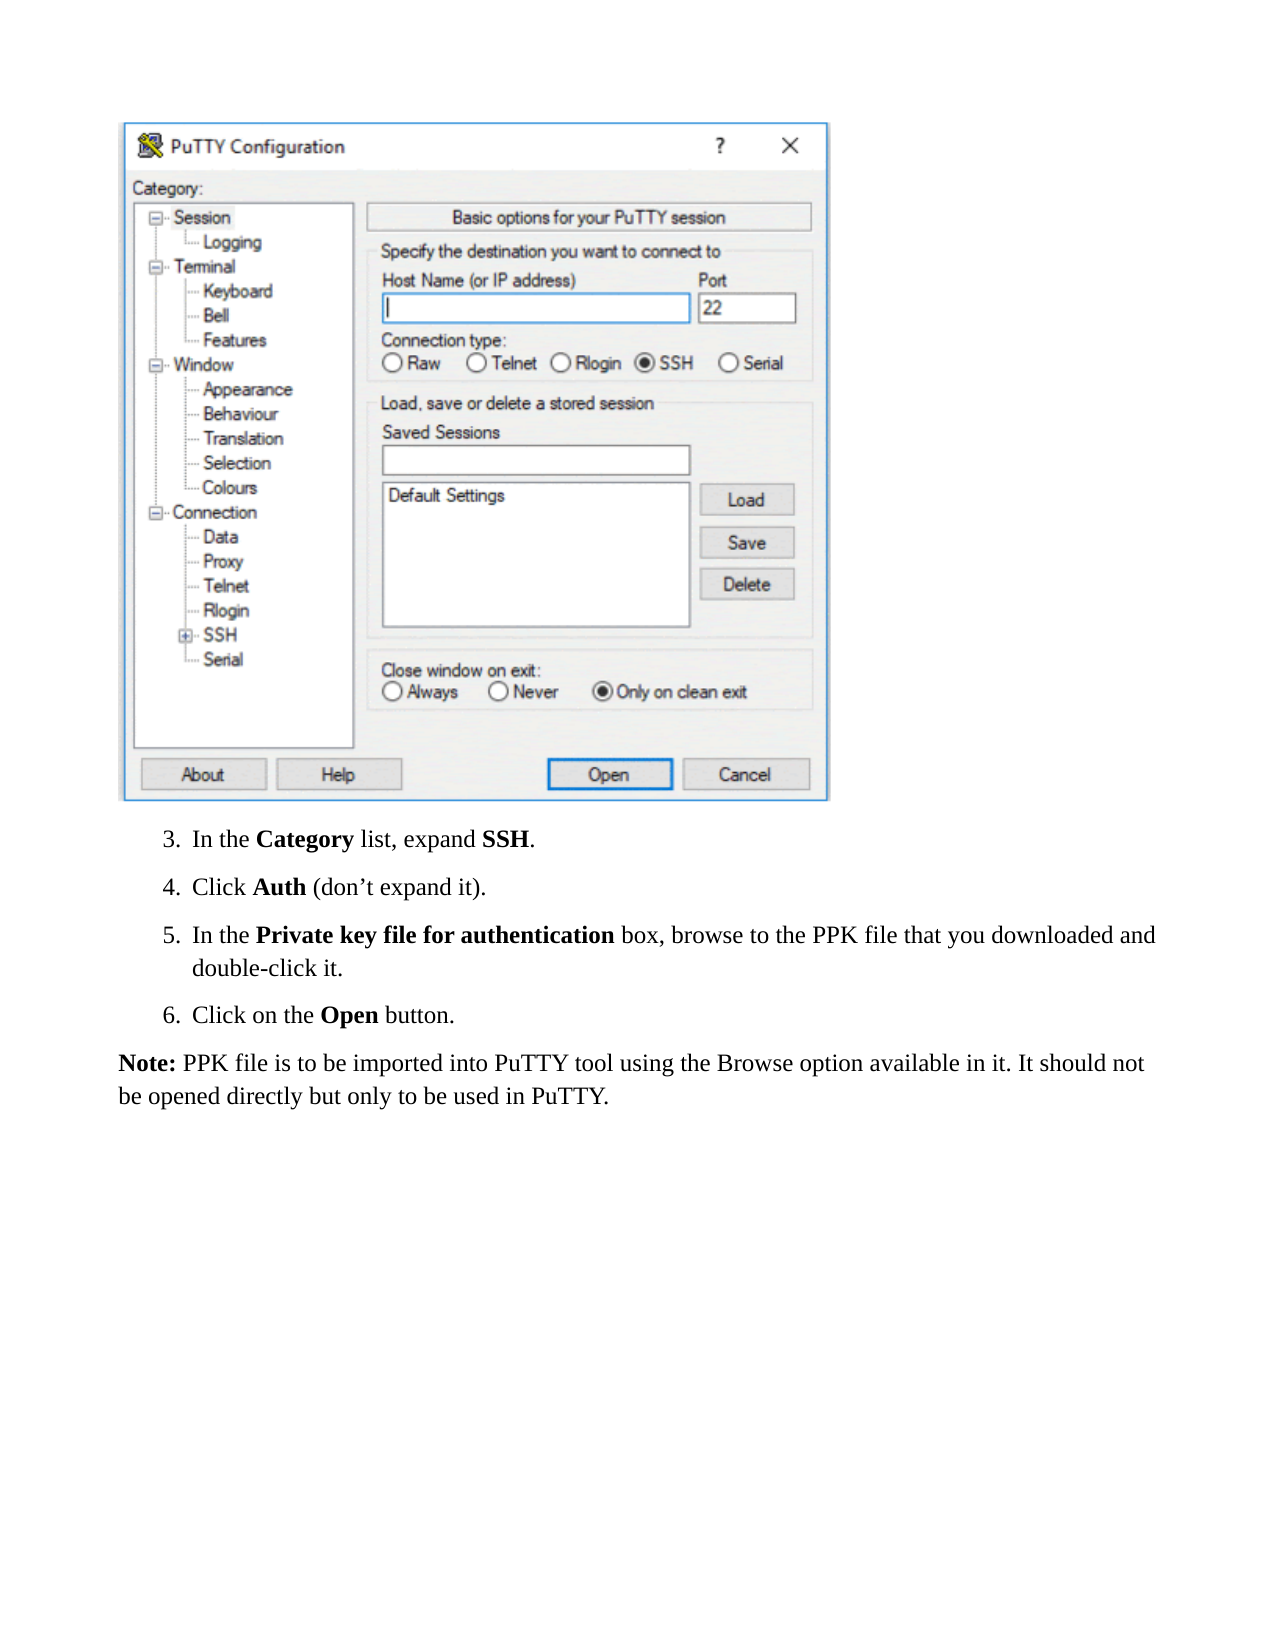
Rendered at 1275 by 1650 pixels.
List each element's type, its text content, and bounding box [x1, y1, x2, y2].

text Note: PPK file is to be imported into PuTTY tool using the Browse option available in it. It should not be opened directly but only to be used in PuTTY. [118, 1048, 1157, 1110]
list In the Private key file for authentication box, browse to the PPK file that you downloaded and double-click it. [162, 920, 1157, 981]
picture [118, 118, 831, 806]
list Click Auth (don’t expand it). [162, 872, 1157, 901]
list Click on the Open button. [162, 1000, 1157, 1029]
list In the Category list, expand SSH. [162, 824, 1157, 853]
